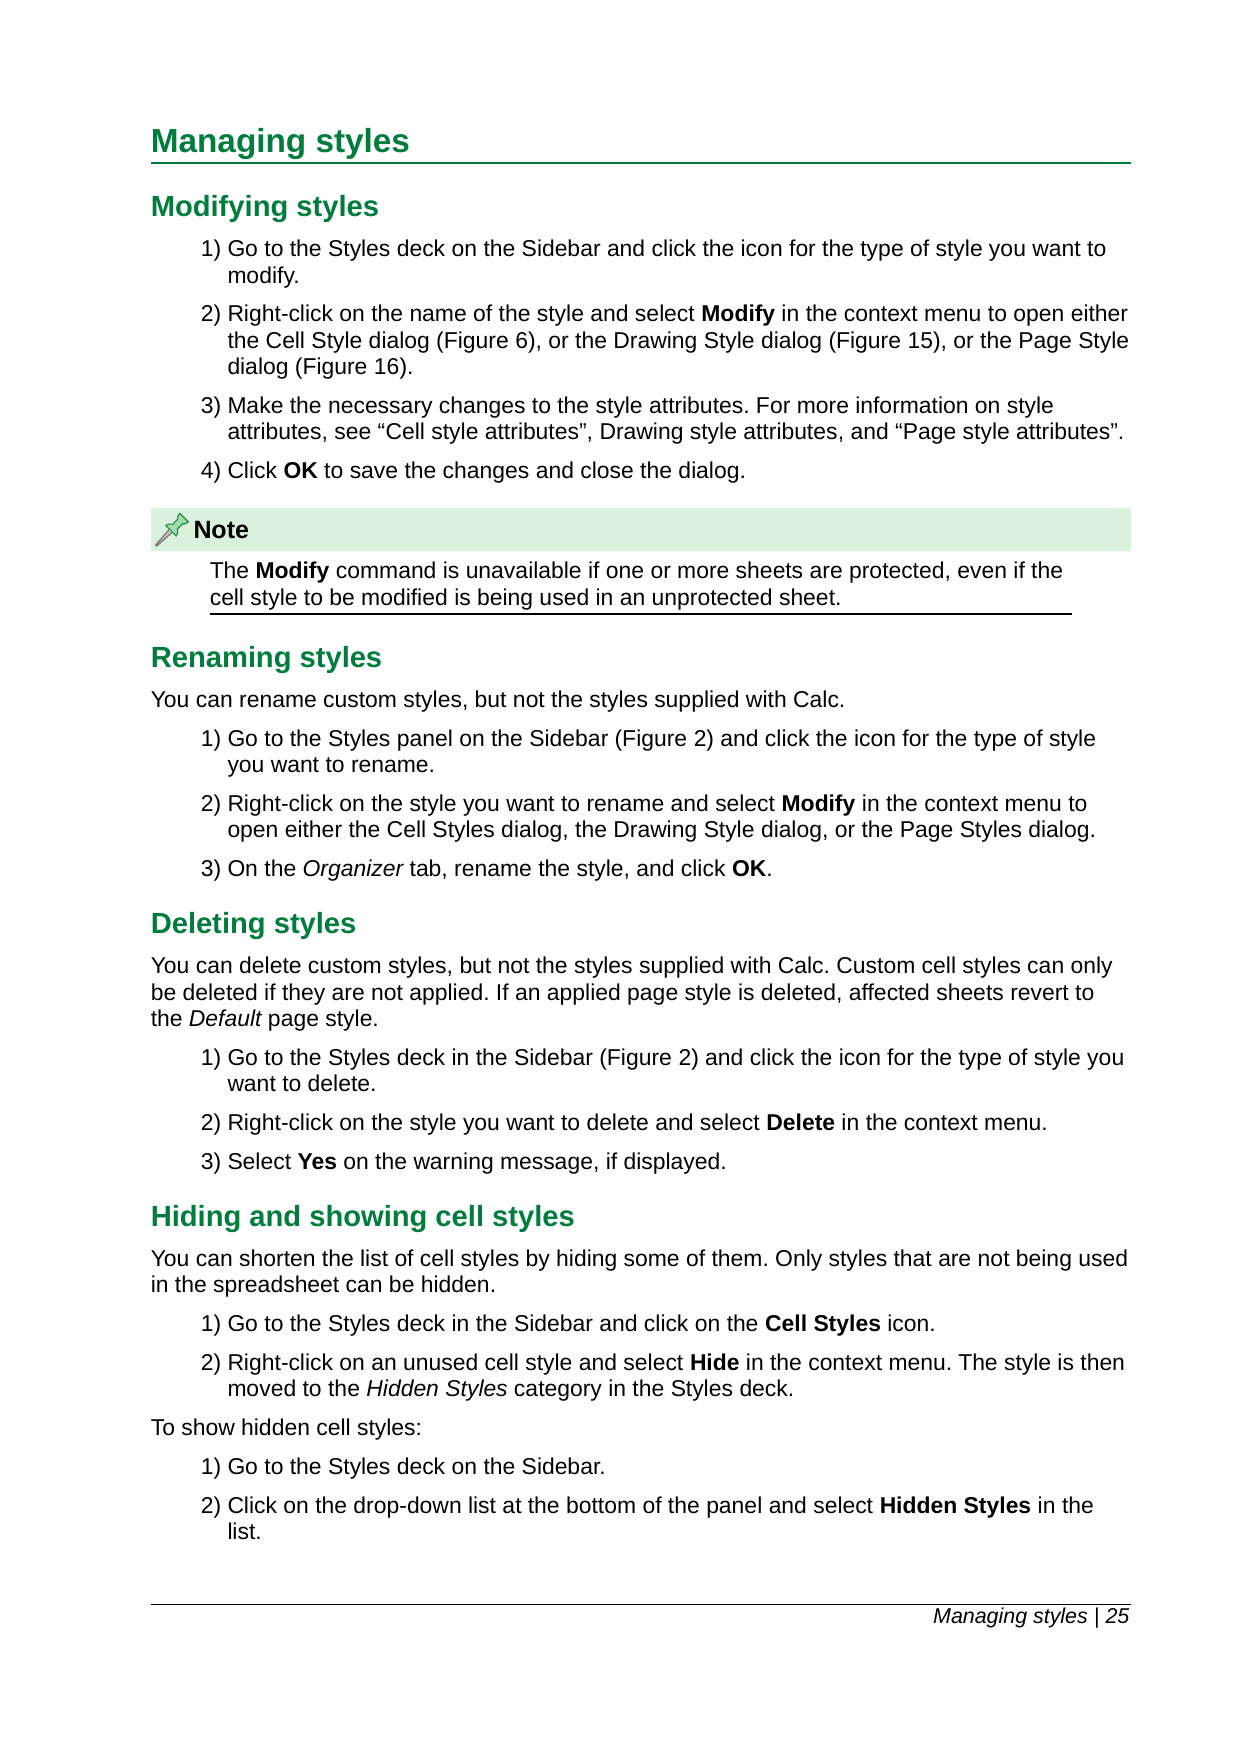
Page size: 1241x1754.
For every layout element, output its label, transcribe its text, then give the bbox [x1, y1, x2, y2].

list Go to the Styles deck on the Sidebar and click the icon for the type of style you want to modify. [227, 235, 1131, 288]
list Right-click on the name of the style and select Modify in the context menu to open either the Cell Style dialog (Figure 6), or the Drawing Style dialog (Figure 15), or the Page Style dialog (Figure 16). [227, 300, 1131, 379]
subtitle Hiding and showing cell styles [151, 1199, 1131, 1233]
list Click on the drop-down list at the bottom of the panel and select Hidden Styles in the list. [227, 1492, 1131, 1545]
subtitle Renaming styles [151, 640, 1131, 673]
list Go to the Styles deck in the Sidebar (Figure 2) and click the icon for the type of style you want to delete. [227, 1044, 1131, 1097]
list You can rename custom styles, but not the styles supplied with Calc. [151, 686, 1131, 712]
list Go to the Styles deck on the Sidebar. [227, 1453, 1131, 1479]
list You can shorten the list of cell styles by hiding some of them. Only styles that are not being used in the spreadsheet can be hidden. [151, 1245, 1131, 1298]
list On the Organizer tab, rename the style, and click OK. [227, 855, 1131, 882]
list Go to the Styles panel on the Sidebar (Figure 2) and click the icon for the type of style you want to rename. [227, 725, 1131, 777]
list Click OK to save the changes and close the dialog. [227, 457, 1131, 483]
list To show hidden cell styles: [151, 1414, 1131, 1441]
list Right-click on an unused cell style and select Hide in the context menu. The style is then moved to the Hidden Styles category in the Styles deck. [227, 1349, 1131, 1402]
list You can delete custom styles, but not the styles supplied with Calc. Custom cell styles can only be deleted if they are not applied. If an applied page style is deleted, affected sheets revert to the Default page style. [151, 952, 1131, 1031]
list Right-click on the style you want to delete and select Delete in the context menu. [227, 1109, 1131, 1135]
subtitle Managing styles [151, 121, 1131, 162]
subtitle Note [151, 508, 1131, 551]
text The Modify command is unavailable if one or more sheets are protected, even if the cell style to be modified is being used in an unprotected sheet. [209, 557, 1072, 615]
list Right-click on the style you want to rename and select Modify in the context menu to open either the Cell Styles dialog, the Drawing Style dialog, or the Page Styles dialog. [227, 790, 1131, 843]
list Select Yes on the warning message, if displayed. [227, 1148, 1131, 1174]
subtitle Modifying styles [151, 189, 1131, 223]
list Make the necessary changes to the style attributes. For more information on style attributes, see “Cell style attributes”, Drawing style attributes, and “Page style attributes”. [227, 392, 1131, 445]
subtitle Deleting styles [151, 906, 1131, 940]
list Go to the Styles deck in the Sidebar and click on the Cell Styles icon. [227, 1310, 1131, 1337]
